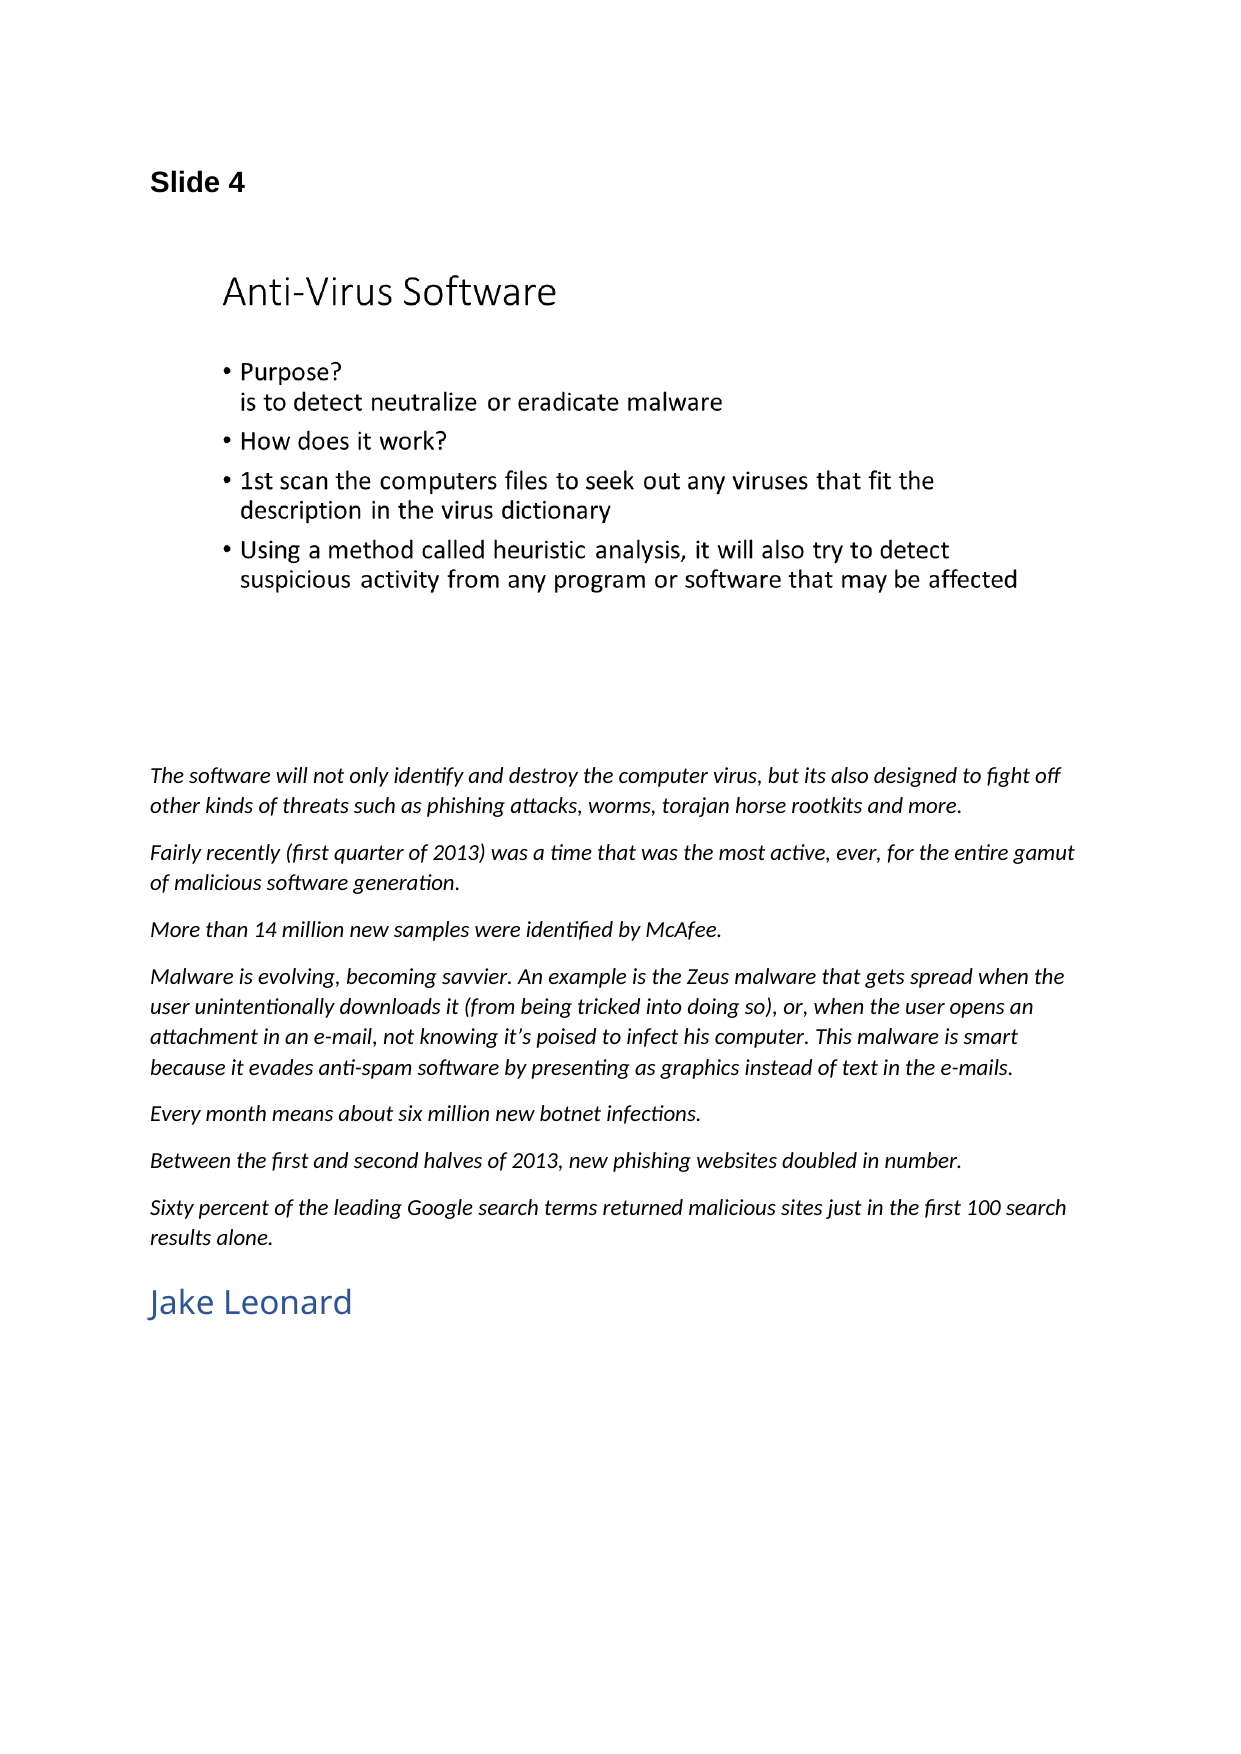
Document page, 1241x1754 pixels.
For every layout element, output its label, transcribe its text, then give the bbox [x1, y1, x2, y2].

text Between the first and second halves of 2013, new phishing websites doubled in number. [150, 1146, 1090, 1174]
text Fairly recently (first quarter of 2013) was a time that was the most active, ever, for the entire gamut of malicious software generation. [150, 838, 1090, 896]
picture [150, 213, 1090, 743]
text Sixty percent of the leading Google search terms returned malicious sites just in the first 100 search results alone. [150, 1193, 1090, 1252]
text Malware is evolving, becoming savvier. An example is the Zeus malware that gets spread when the user unintentionally downloads it (from being tricked into doing so), or, when the user opens an attachment in an e-mail, not knowing it’s poised to infect his computer. This malware is smart because it evades anti-spam software by presenting as graphics instead of text in the e-mails. [150, 962, 1090, 1081]
subtitle Jake Leonard [150, 1279, 1090, 1324]
text More than 14 million new samples were identified by McAfee. [150, 915, 1090, 943]
text The software will not only identify and destroy the computer virus, but its also designed to fight off other kinds of threats such as phishing attacks, worms, torajan horse rootkits and more. [150, 761, 1090, 819]
text Every month means about six million new botnet infections. [150, 1099, 1090, 1128]
subtitle Slide 4 [150, 164, 1090, 198]
